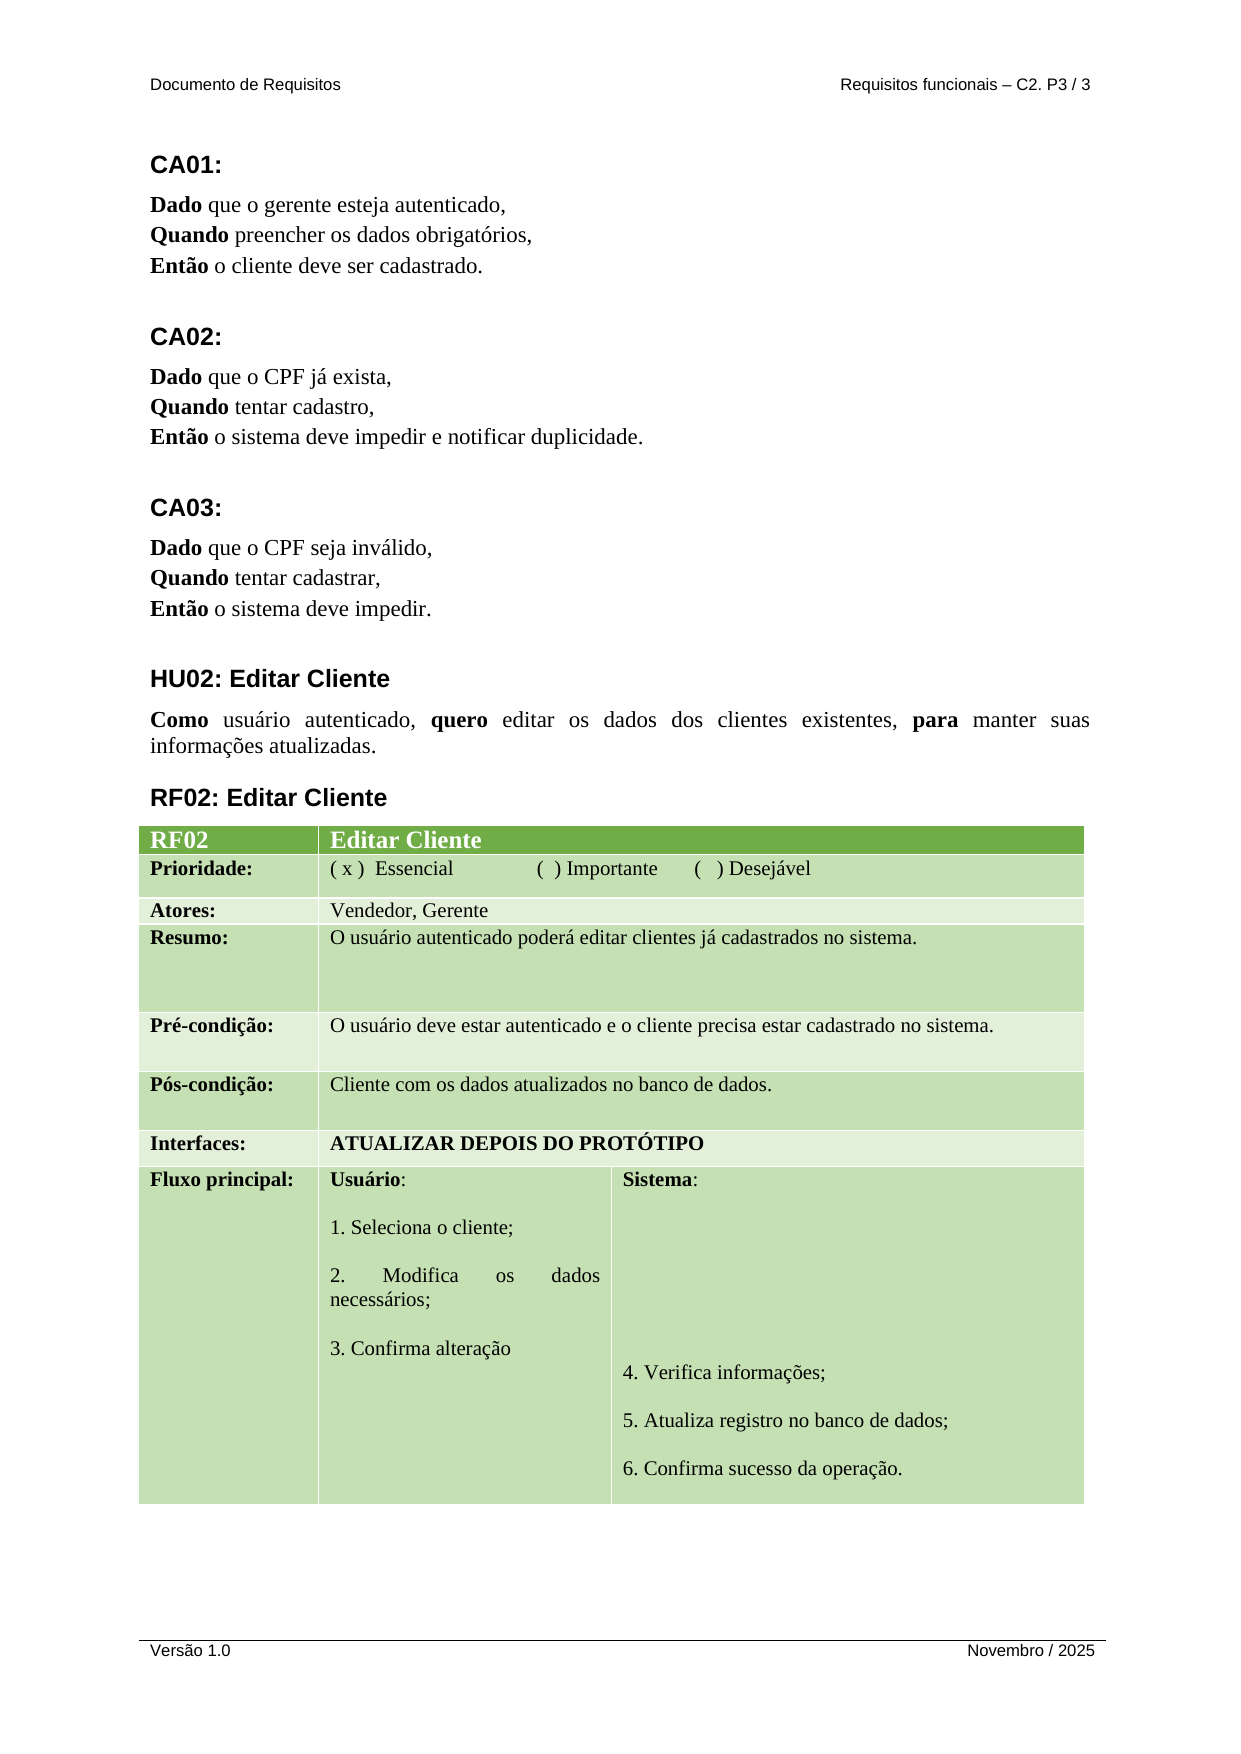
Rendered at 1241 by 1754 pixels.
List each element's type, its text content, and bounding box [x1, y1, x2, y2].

table_cell Resumo: [139, 925, 318, 1012]
table_cell O usuário deve estar autenticado e o cliente precisa estar cadastrado no sistema. [319, 1013, 1084, 1071]
text Como usuário autenticado, quero editar os dados dos clientes existentes, para manter suas informações atualizadas. [150, 706, 1090, 758]
table_cell Sistema: 4. Verifica informações; 5. Atualiza registro no banco de dados; 6. Confirma sucesso da operação. [612, 1167, 1084, 1504]
table_cell Cliente com os dados atualizados no banco de dados. [319, 1072, 1084, 1130]
text Dado que o CPF seja inválido, Quando tentar cadastrar, Então o sistema deve impedir. [150, 534, 1090, 621]
text CA03: [150, 493, 1090, 522]
table_cell Interfaces: [139, 1131, 318, 1166]
text CA01: [150, 150, 1090, 179]
text Dado que o CPF já exista, Quando tentar cadastro, Então o sistema deve impedir e notificar duplicidade. [150, 363, 1090, 449]
table_cell Prioridade: [139, 855, 318, 897]
text HU02: Editar Cliente [150, 664, 1090, 693]
table_cell Fluxo principal: [139, 1167, 318, 1504]
table_header Editar Cliente [319, 826, 1084, 854]
text RF02: Editar Cliente [150, 783, 1090, 812]
table_cell ATUALIZAR DEPOIS DO PROTÓTIPO [319, 1131, 1084, 1166]
table_header RF02 [139, 826, 318, 854]
table_cell Pré-condição: [139, 1013, 318, 1071]
table_cell Pós-condição: [139, 1072, 318, 1130]
table_cell ( x ) Essencial ( ) Importante ( ) Desejável [319, 855, 1084, 897]
table_cell Usuário: 1. Seleciona o cliente; 2. Modifica os dados necessários; 3. Confirma alteração [319, 1167, 611, 1504]
table_cell Vendedor, Gerente [319, 899, 1084, 923]
table_cell Atores: [139, 899, 318, 923]
text Dado que o gerente esteja autenticado, Quando preencher os dados obrigatórios, Então o cliente deve ser cadastrado. [150, 191, 1090, 278]
text CA02: [150, 321, 1090, 350]
table_cell O usuário autenticado poderá editar clientes já cadastrados no sistema. [319, 925, 1084, 1012]
